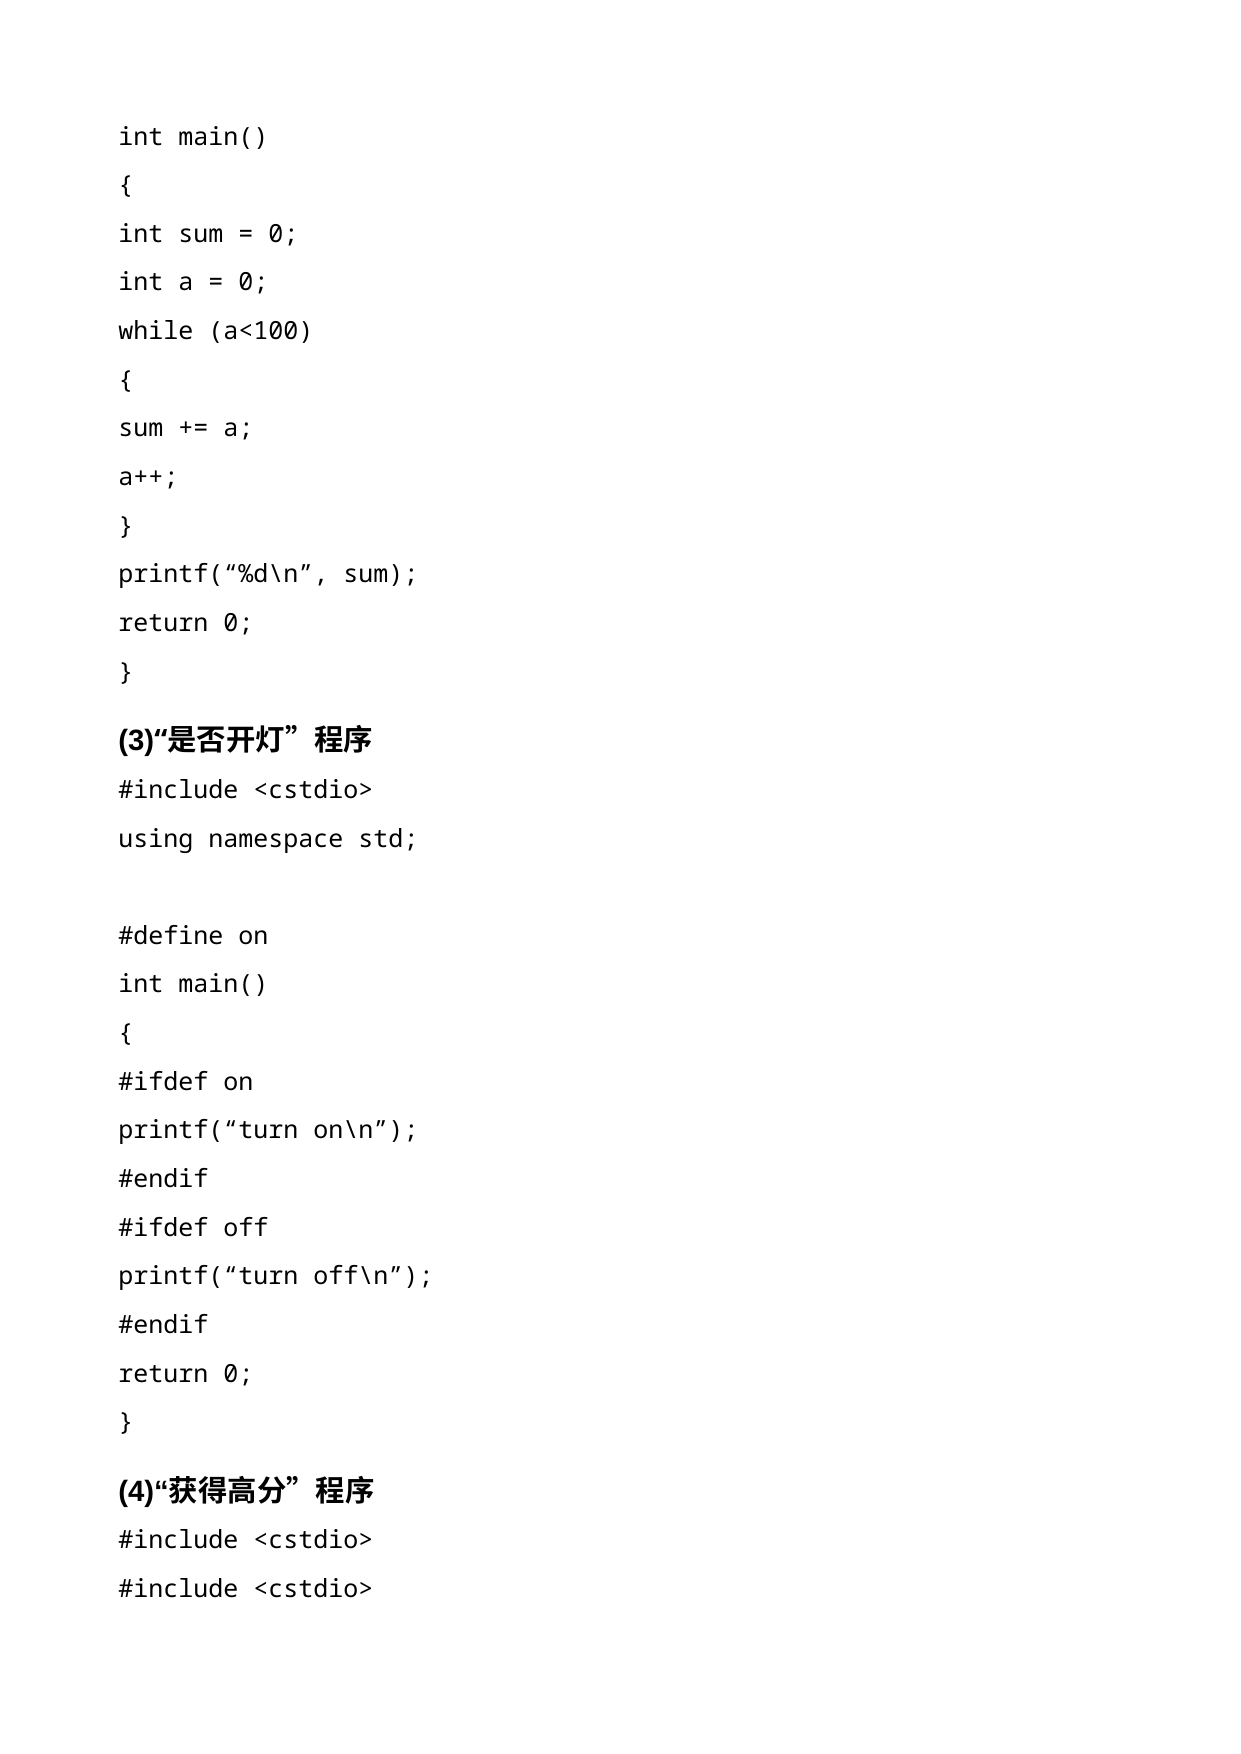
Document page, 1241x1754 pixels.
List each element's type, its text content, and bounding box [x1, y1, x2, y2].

text using namespace std; [118, 820, 1122, 854]
text #include <cstdio> [118, 1522, 1122, 1556]
text printf(“%d\n”, sum); [118, 556, 1122, 590]
text #endif [118, 1307, 1122, 1341]
text } [118, 507, 1122, 541]
text int sum = 0; [118, 215, 1122, 249]
text sum += a; [118, 410, 1122, 444]
text return 0; [118, 1355, 1122, 1389]
text { [118, 361, 1122, 395]
subtitle (4)“获得高分”程序 [118, 1467, 1122, 1510]
text int a = 0; [118, 264, 1122, 298]
text { [118, 1015, 1122, 1049]
text #ifdef on [118, 1063, 1122, 1097]
text a++; [118, 459, 1122, 493]
text } [118, 653, 1122, 687]
text #include <cstdio> [118, 772, 1122, 806]
text int main() [118, 118, 1122, 152]
text #include <cstdio> [118, 1571, 1122, 1605]
text return 0; [118, 604, 1122, 639]
text { [118, 167, 1122, 201]
text } [118, 1404, 1122, 1438]
text #define on [118, 917, 1122, 952]
text while (a<100) [118, 313, 1122, 347]
text #endif [118, 1161, 1122, 1195]
text int main() [118, 966, 1122, 1000]
text #ifdef off [118, 1209, 1122, 1243]
subtitle (3)“是否开灯”程序 [118, 716, 1122, 759]
text printf(“turn on\n”); [118, 1112, 1122, 1146]
text printf(“turn off\n”); [118, 1258, 1122, 1292]
